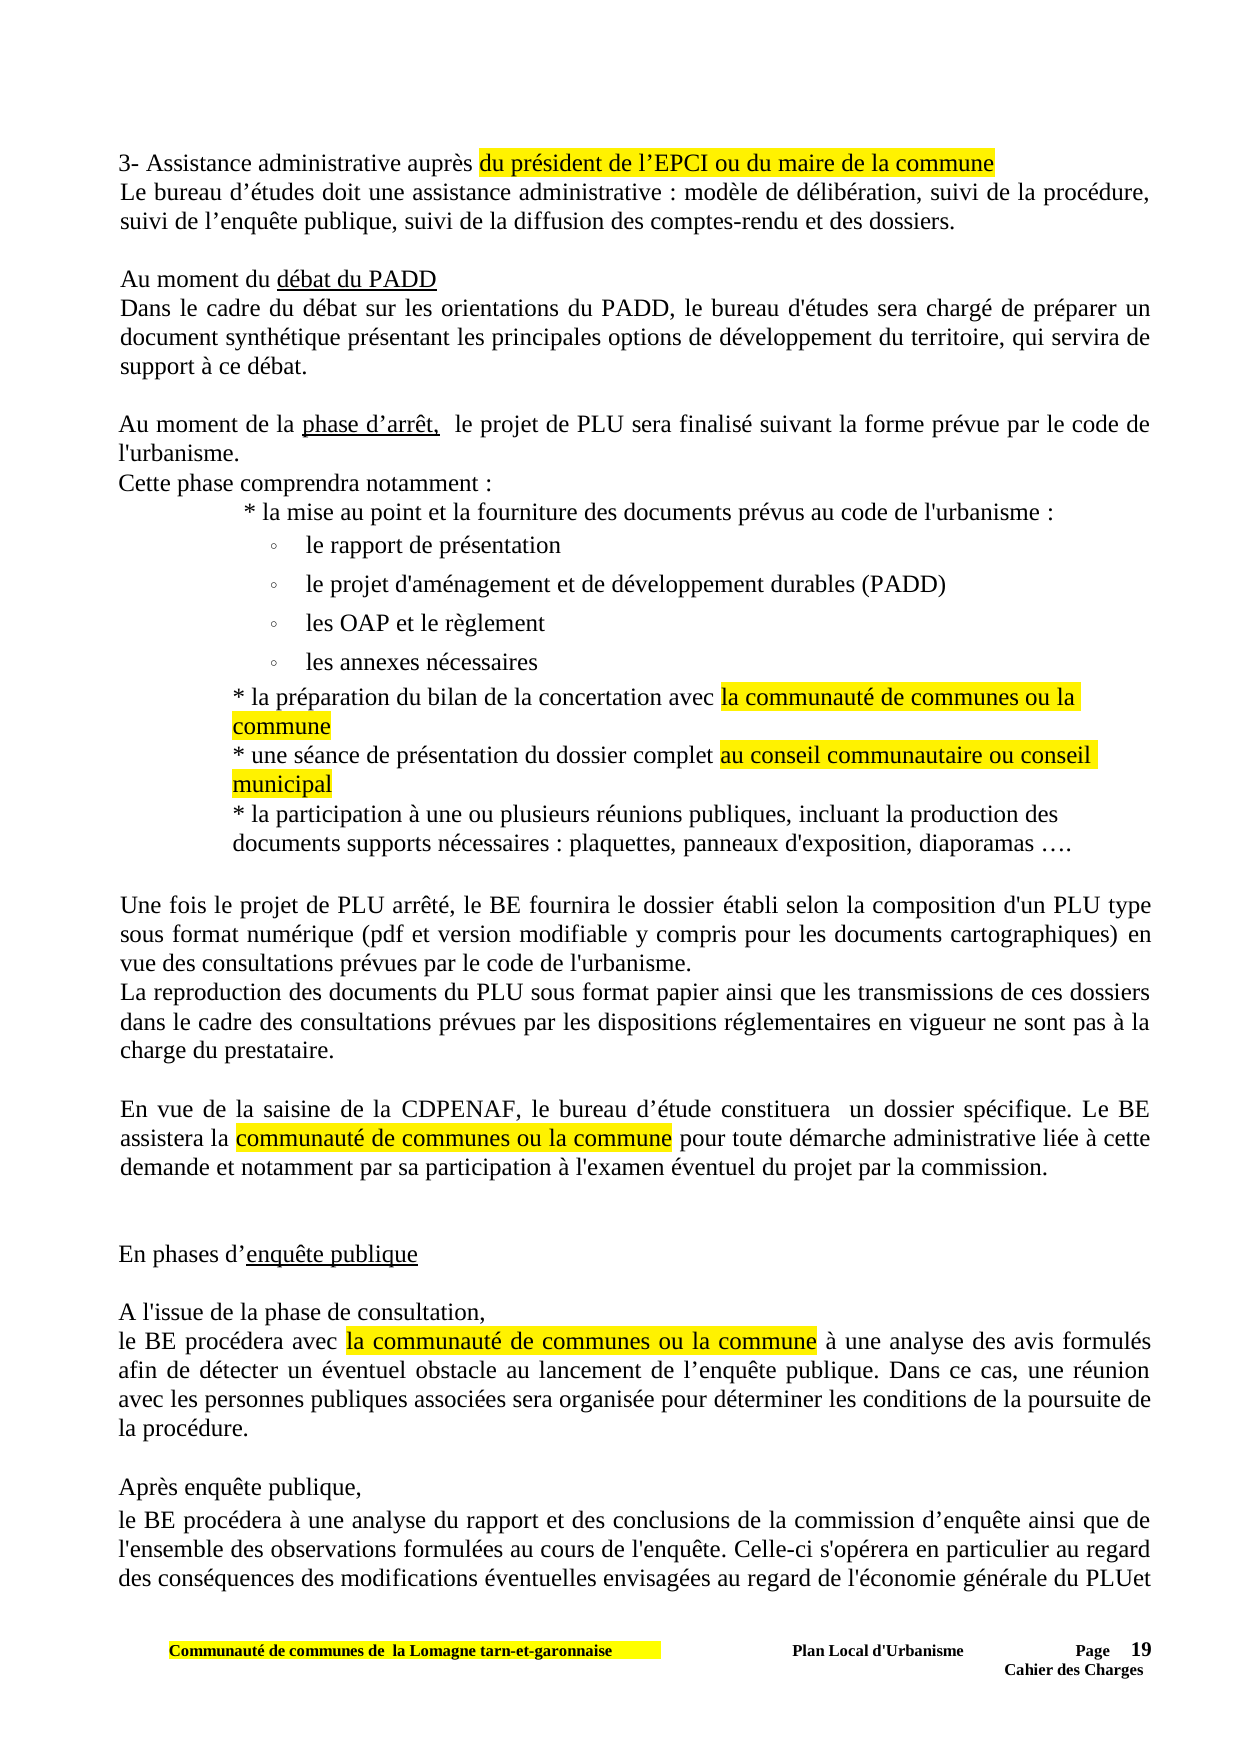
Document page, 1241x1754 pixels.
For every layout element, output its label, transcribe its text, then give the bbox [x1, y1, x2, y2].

text 3- Assistance administrative auprès du président de l’EPCI ou du maire de la commune [118, 148, 1152, 177]
text Cette phase comprendra notamment : [118, 467, 1152, 496]
text En phases d’enquête publique [118, 1239, 1152, 1268]
text Le bureau d’études doit une assistance administrative : modèle de délibération, suivi de la procédure, suivi de l’enquête publique, suivi de la diffusion des comptes-rendu et des dossiers. [120, 177, 1152, 235]
list * une séance de présentation du dossier complet au conseil communautaire ou conseil municipal [195, 740, 1152, 798]
text * la mise au point et la fourniture des documents prévus au code de l'urbanisme : [206, 496, 1152, 526]
list * la participation à une ou plusieurs réunions publiques, incluant la production des documents supports nécessaires : plaquettes, panneaux d'exposition, diaporamas …. [195, 798, 1152, 857]
list le rapport de présentation [268, 530, 1152, 559]
text Au moment du débat du PADD [120, 264, 1152, 293]
subtitle Après enquête publique, [118, 1471, 1152, 1500]
text le BE procédera à une analyse du rapport et des conclusions de la commission d’enquête ainsi que de l'ensemble des observations formulées au cours de l'enquête. Celle-ci s'opérera en particulier au regard des conséquences des modifications éventuelles envisagées au regard de l'économie générale du PLUet [118, 1504, 1152, 1592]
text Au moment de la phase d’arrêt, le projet de PLU sera finalisé suivant la forme prévue par le code de l'urbanisme. [118, 409, 1152, 467]
list le projet d'aménagement et de développement durables (PADD) [268, 569, 1152, 598]
text La reproduction des documents du PLU sous format papier ainsi que les transmissions de ces dossiers dans le cadre des consultations prévues par les dispositions réglementaires en vigueur ne sont pas à la charge du prestataire. [120, 977, 1152, 1064]
list * la préparation du bilan de la concertation avec la communauté de communes ou la commune [195, 682, 1152, 740]
text le BE procédera avec la communauté de communes ou la commune à une analyse des avis formulés afin de détecter un éventuel obstacle au lancement de l’enquête publique. Dans ce cas, une réunion avec les personnes publiques associées sera organisée pour déterminer les conditions de la poursuite de la procédure. [118, 1326, 1152, 1442]
text En vue de la saisine de la CDPENAF, le bureau d’étude constituera un dossier spécifique. Le BE assistera la communauté de communes ou la commune pour toute démarche administrative liée à cette demande et notamment par sa participation à l'examen éventuel du projet par la commission. [120, 1093, 1152, 1181]
text Une fois le projet de PLU arrêté, le BE fournira le dossier établi selon la composition d'un PLU type sous format numérique (pdf et version modifiable y compris pour les documents cartographiques) en vue des consultations prévues par le code de l'urbanisme. [120, 890, 1152, 977]
text A l'issue de la phase de consultation, [118, 1297, 1152, 1326]
list les annexes nécessaires [268, 647, 1152, 676]
text Dans le cadre du débat sur les orientations du PADD, le bureau d'études sera chargé de préparer un document synthétique présentant les principales options de développement du territoire, qui servira de support à ce débat. [120, 293, 1152, 380]
list les OAP et le règlement [268, 608, 1152, 637]
